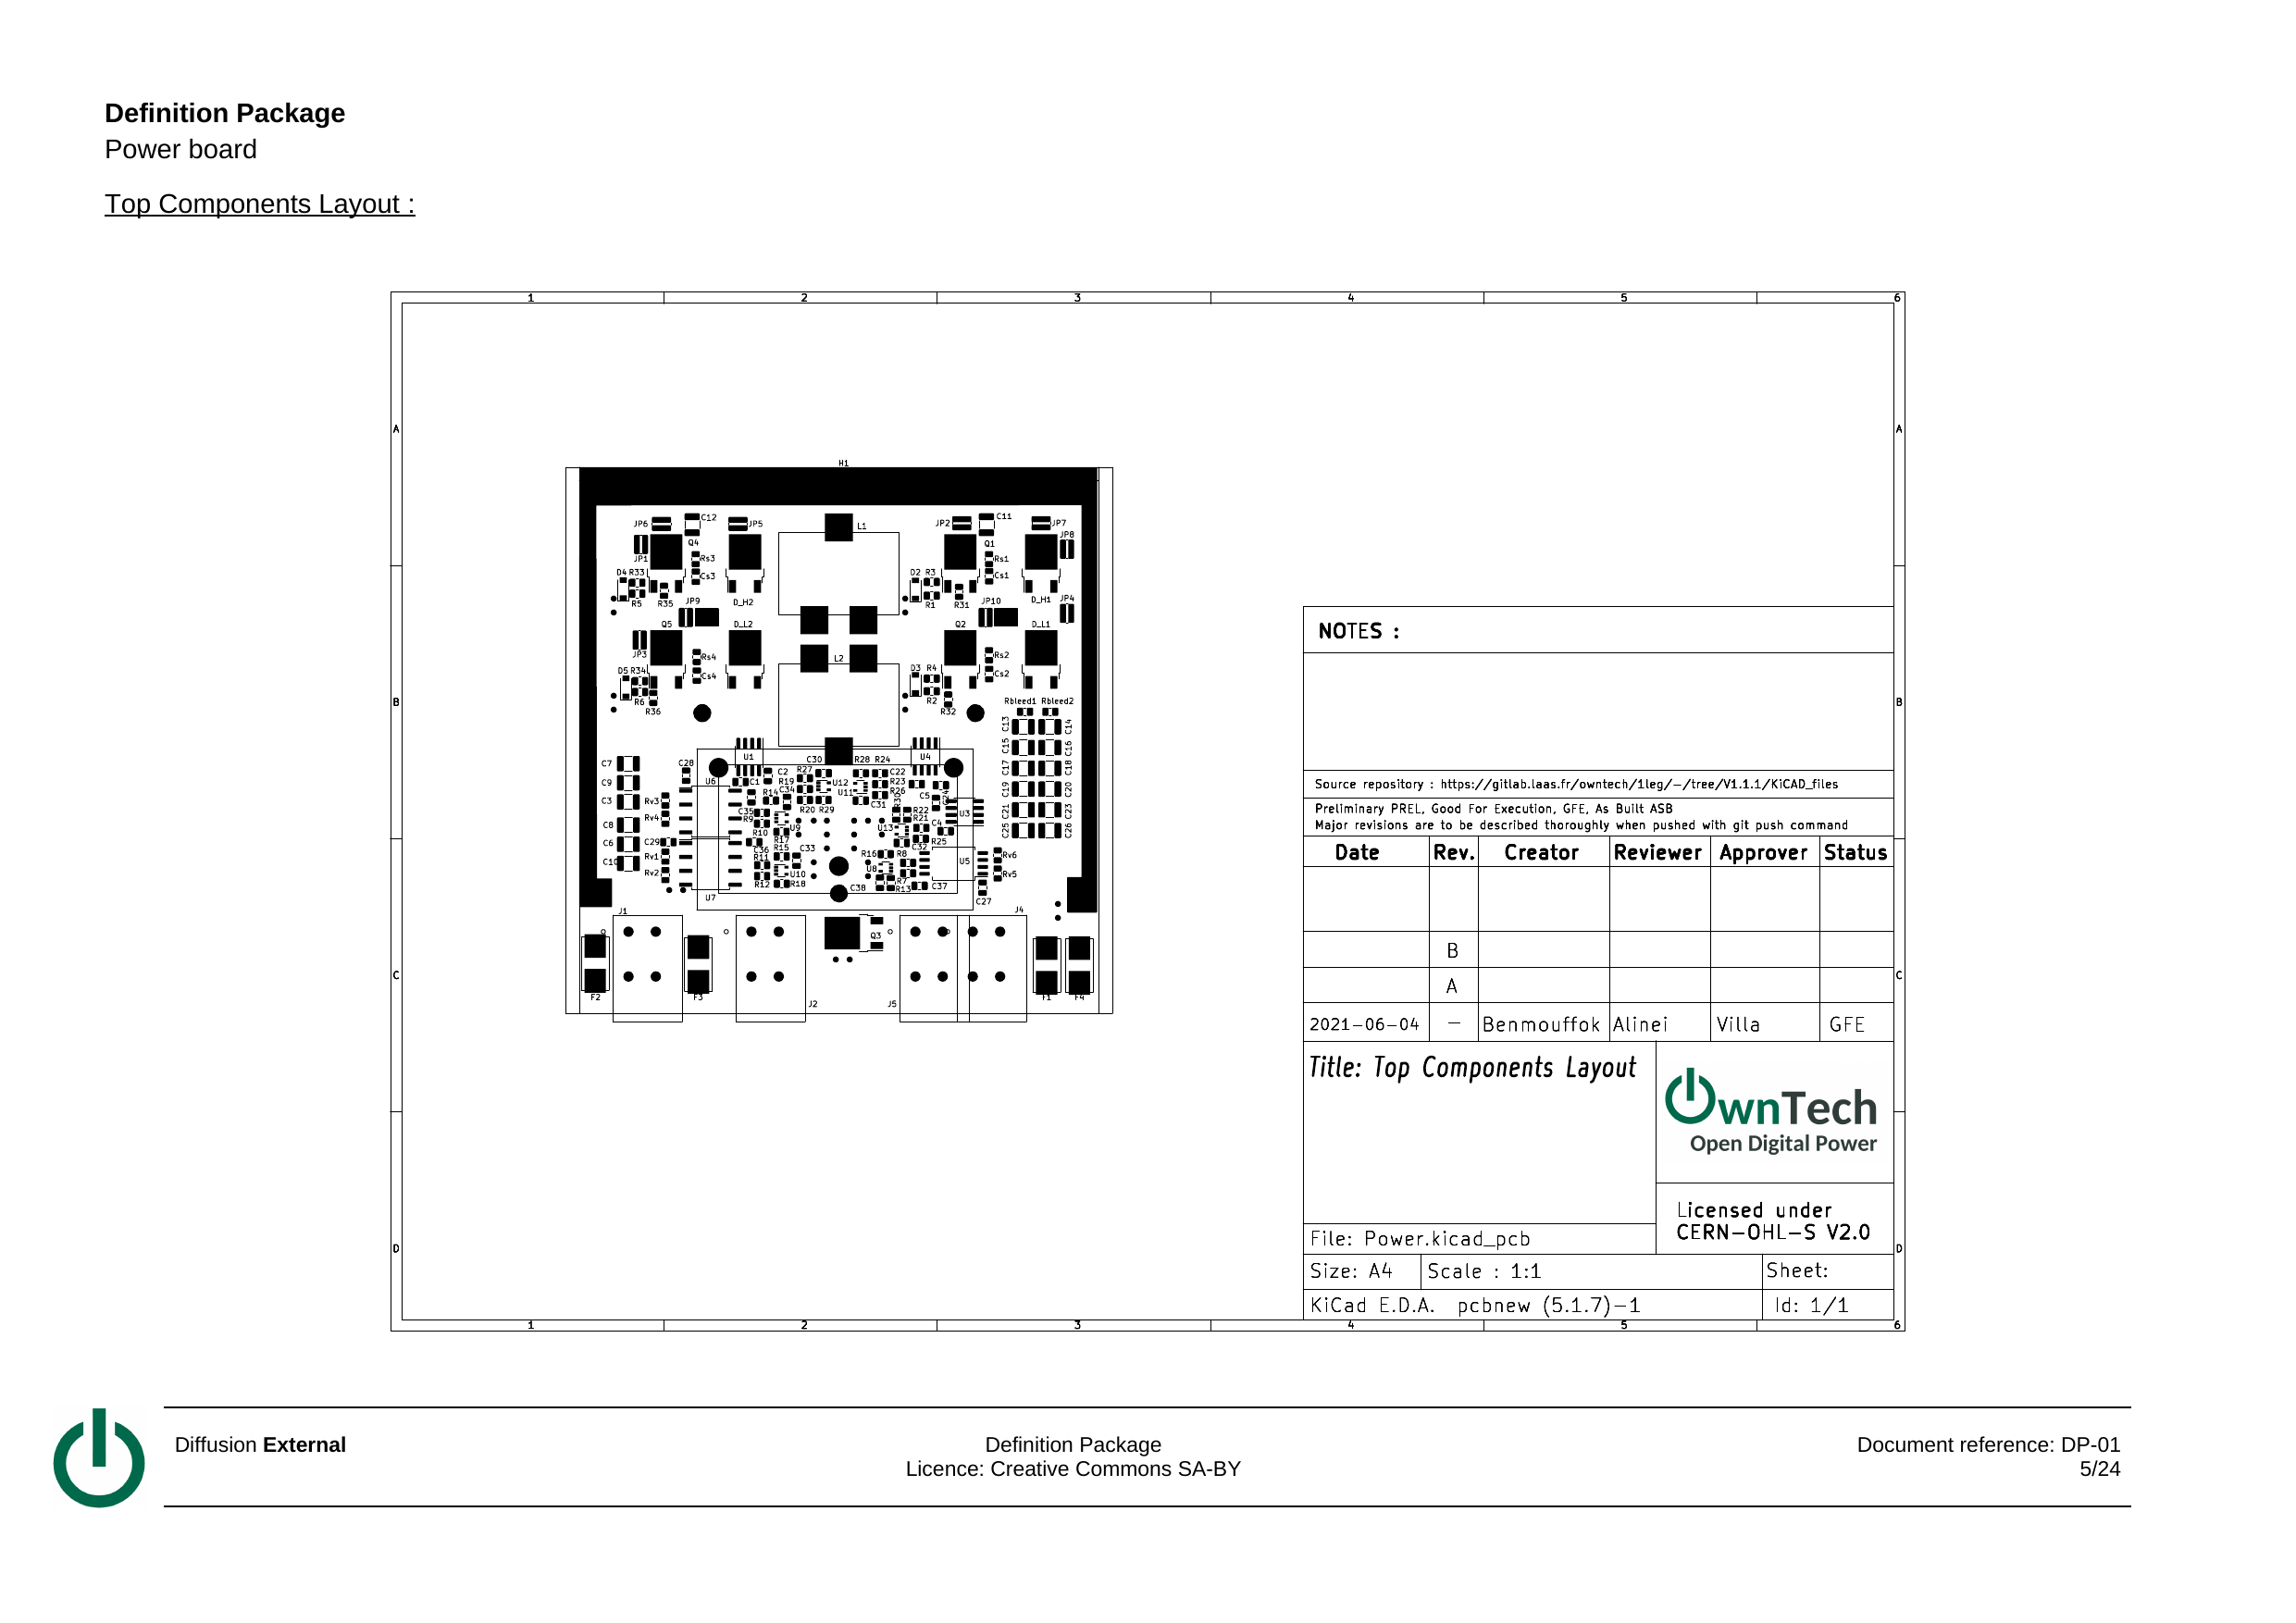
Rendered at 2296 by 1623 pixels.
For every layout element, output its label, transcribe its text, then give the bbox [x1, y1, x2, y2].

subtitle Top Components Layout : [415, 188, 2191, 219]
picture [51, 1405, 56, 1510]
